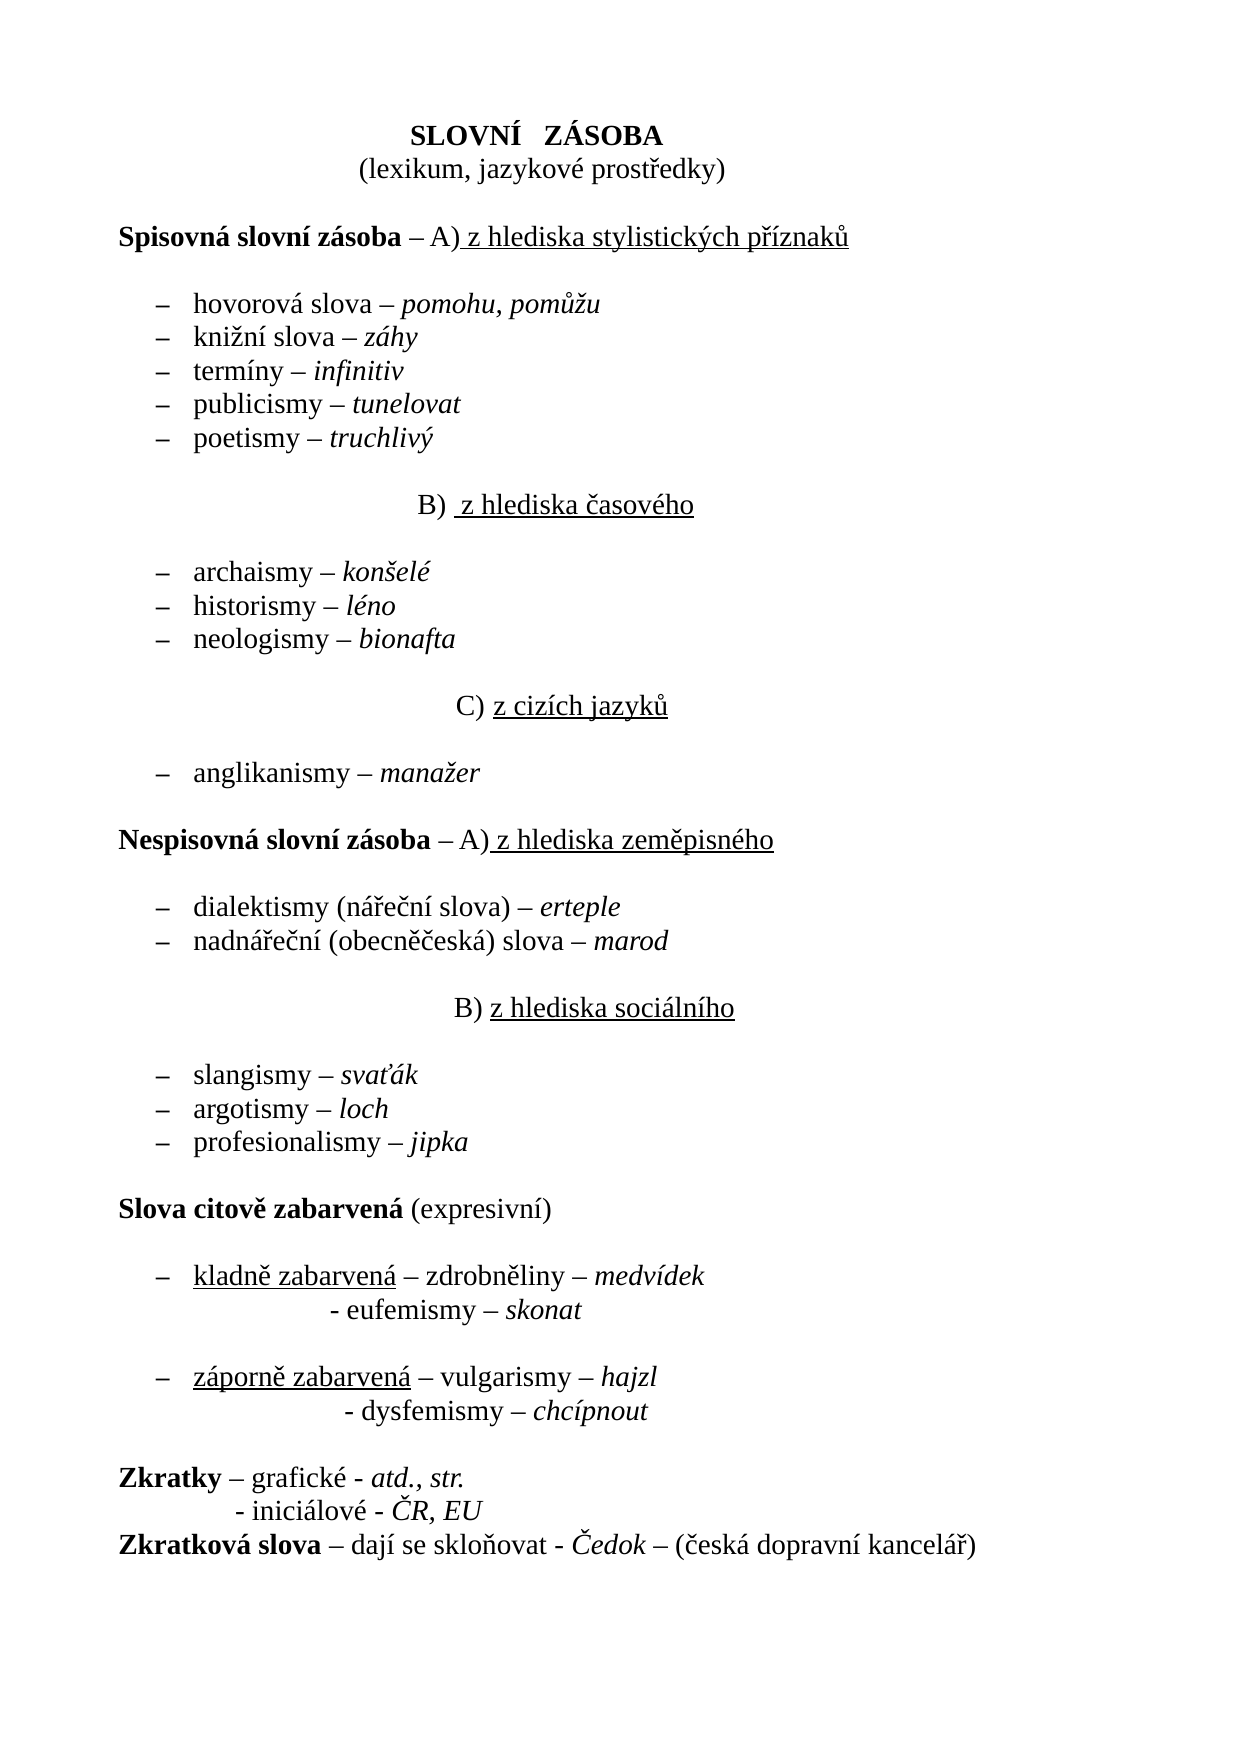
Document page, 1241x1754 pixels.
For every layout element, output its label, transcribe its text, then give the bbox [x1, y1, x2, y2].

list z cizích jazyků [456, 688, 1122, 722]
list termíny – infinitiv [156, 353, 1122, 386]
list dialektismy (nářeční slova) – erteple [156, 889, 1122, 923]
list archaismy – konšelé [156, 554, 1122, 588]
list poetismy – truchlivý [156, 420, 1122, 453]
list kladně zabarvená – zdrobněliny – medvídek [156, 1258, 1122, 1292]
text - dysfemismy – chcípnout [118, 1393, 1122, 1426]
text Zkratková slova – dají se skloňovat - Čedok – (česká dopravní kancelář) [118, 1527, 1122, 1560]
text (lexikum, jazykové prostředky) [118, 152, 1122, 185]
text B) z hlediska časového [118, 487, 1122, 521]
text Slova citově zabarvená (expresivní) [118, 1191, 1122, 1225]
list knižní slova – záhy [156, 319, 1122, 353]
list slangismy – svaťák [156, 1057, 1122, 1091]
text Nespisovná slovní zásoba – A) z hlediska zeměpisného [118, 822, 1122, 856]
list nadnářeční (obecněčeská) slova – marod [156, 923, 1122, 957]
list neologismy – bionafta [156, 621, 1122, 655]
text SLOVNÍ ZÁSOBA [118, 118, 1122, 152]
text Zkratky – grafické - atd., str. [118, 1460, 1122, 1493]
list historismy – léno [156, 588, 1122, 621]
text - iniciálové - ČR, EU [118, 1493, 1122, 1527]
list publicismy – tunelovat [156, 386, 1122, 420]
text B) z hlediska sociálního [118, 990, 1122, 1024]
list anglikanismy – manažer [156, 755, 1122, 789]
text Spisovná slovní zásoba – A) z hlediska stylistických příznaků [118, 219, 1122, 252]
list profesionalismy – jipka [156, 1124, 1122, 1158]
list argotismy – loch [156, 1091, 1122, 1124]
list záporně zabarvená – vulgarismy – hajzl [156, 1359, 1122, 1393]
text - eufemismy – skonat [118, 1292, 1122, 1326]
list hovorová slova – pomohu, pomůžu [156, 286, 1122, 319]
